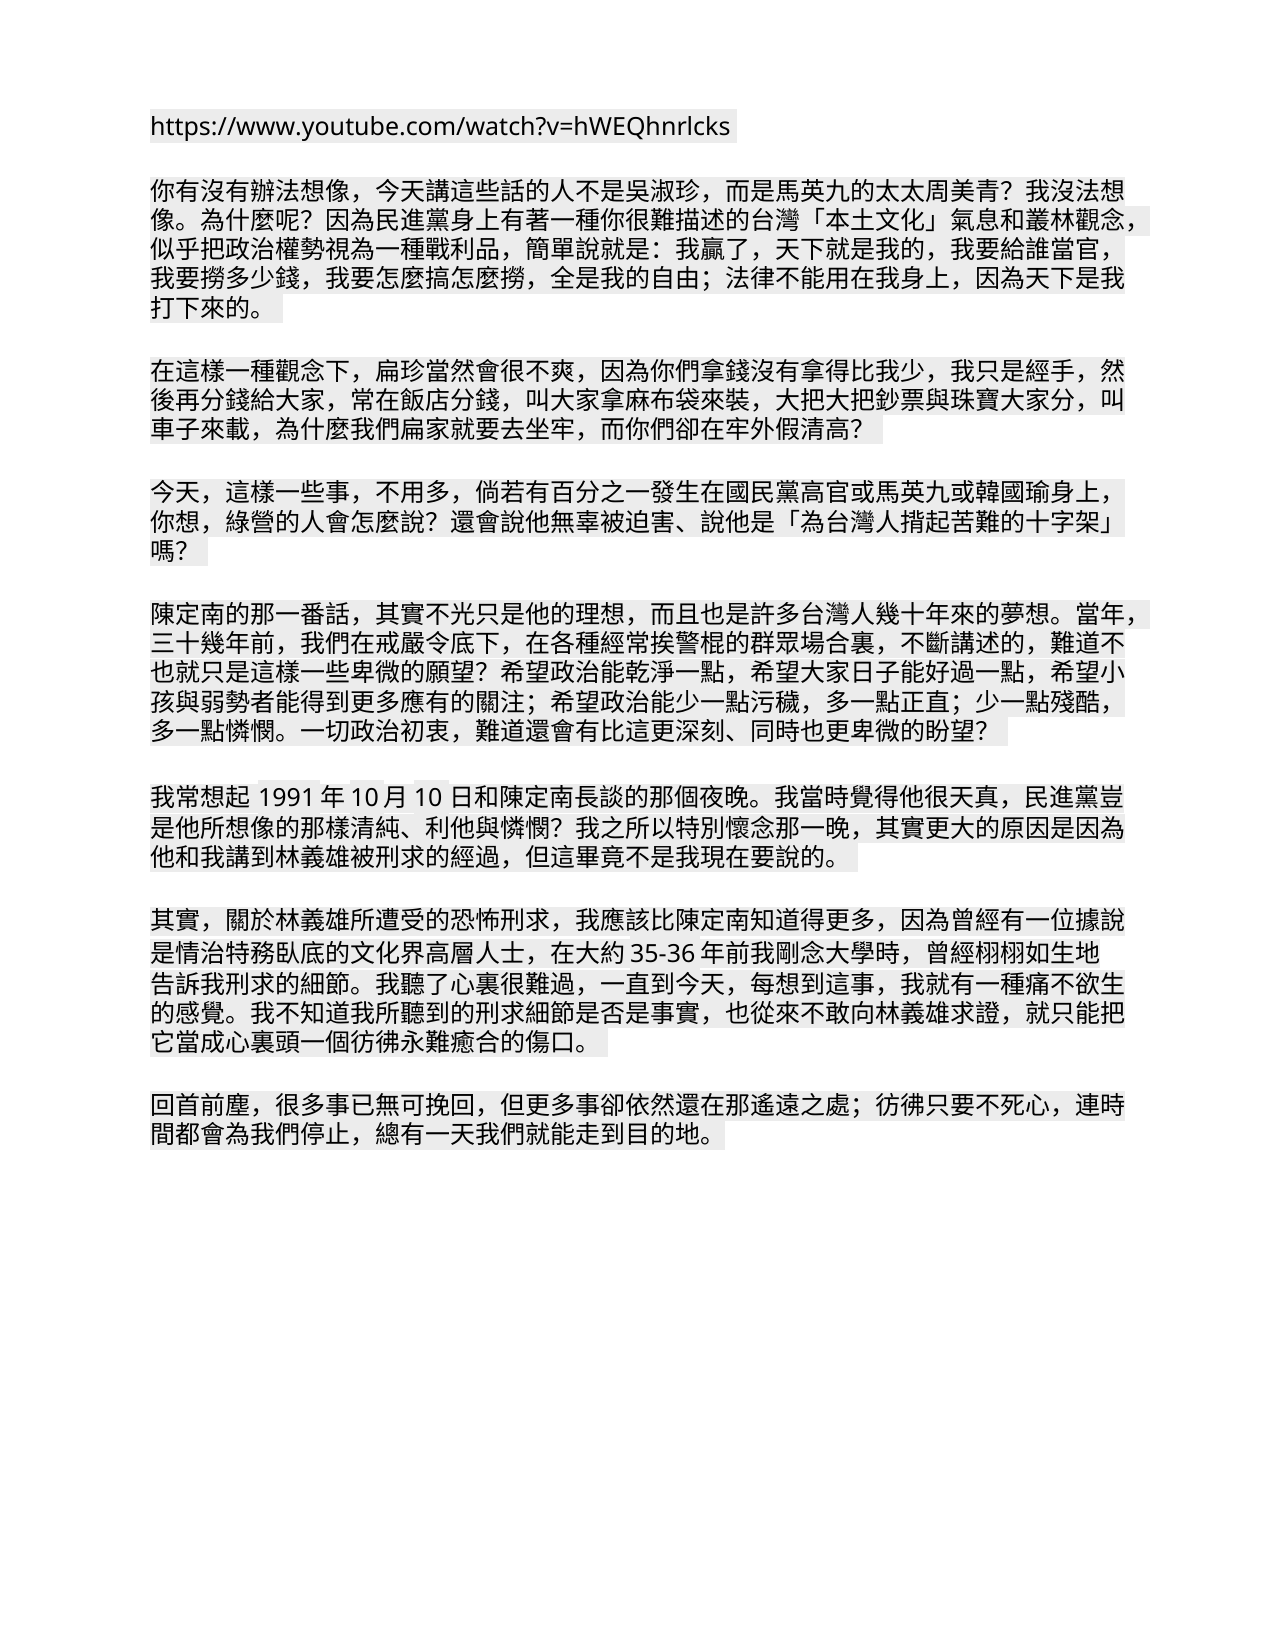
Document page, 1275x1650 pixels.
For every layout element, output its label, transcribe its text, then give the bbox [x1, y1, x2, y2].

text 卡韓政變 (131)：初衷 陳真 2019. 07. 31. 沿續「卡韓政變 (130)：如果陳定南還活著...」所說的1991年10月10日晚上的那個場景，陳定南所提到的想法 (亦即只要民進黨執政，就能一年省下五千多億的貪污損失)，不管是夢想或幻想，總歸沒有成為事實。不但沒有成為事實，依我看，倘若國民黨一年貪污五千億 (我知道陳定南的估算方式)，民進黨恐怕就是五兆，把台灣當成一座金庫，拼命掏空，大撈特撈。 最為傳神的描述來自扁嫂吳淑珍，她說，「阿扁底下這些小囉嘍」(吳淑珍一一點名，包括蘇貞昌、謝長廷、蔡英文等人)，不要假清高，「民進黨哪個人沒有分到錢？」請他自己站出來，來三鳳宮 (高雄一間廟宇) 對天發誓！ 吳淑珍說：「你們一定都不知道，都嘛是把大家叫來飯店分錢，用布袋揹錢回去，叫車來載」。並且嗆聲說：「這些小囉嘍不要太不像話，真要把我 (指吳淑珍自己) 給惹火了，我有一本簿子 (指分錢的帳冊)，大家都有簽名的啦」。 吳淑珍還說，財團要給我們錢，而且他們還互相比賽看誰給得多，我們當然是要收下，但是錢都有分給大家，一共分給大家14億，她說，「14億耶！是我們的兩倍耶！這樣還嫌少嗎？」 吳淑珍還抱怨說，「有人問說，阿扁在美國還有7億，為什麼不繳回台灣？喂！拜託哦，我們又不是 (傻瓜)...，(把錢繳回台灣的話)，(阿扁的) 老婆是要送去寄給別人養嗎？阿扁不就兩手空空、變成窮光蛋了！阿扁還年輕，還要做些事，難道不應該留一些錢在身邊？」 吳淑珍還罵黨內同志不夠挺阿扁，假清高。她諷刺說，民進黨掌權之後，「現在大家都穿皮鞋了啦，大家都變得很高尚了啦，都變成 gentleman了啦」。然後一一點名吳乃仁、余政憲、洪奇昌、蘇貞昌、謝長廷、黃偉哲、蔡英文、陳菊等等等，無情無義。 現場另外一位來賓，穿和尚架裟那一位，叫鄭新助，前高雄市議員，前民進黨中央委員，外號大師兄，也是個貪污犯 (另外的案子，她孫女叫鄭孟洳，現任高雄市議員，是黑韓大將，正努力推動罷免韓國瑜)，說他從阿扁那邊只分到一點點錢，但還是老實說出來。 吳淑珍回應他說，你拿到的「只是一點點肉屑而已啦」，意思是說檯面上那些民進黨大咖，才是真正吃掉肥肉的人。鄭新助幫腔說，這些人真是無情無義，「比屎還臭」。主持人也幫腔，大罵「陳其邁那個小屁孩」，如果不是阿扁提拔，憑哪一點想當高雄市長？ 主持人還對吳淑珍說，誰誰誰當了什麼官，撈了什麼好處，不就是都靠阿扁幫忙的嗎？因此勸吳淑珍把這些人拿錢的黑資料「全抖出來啦，不要怕啦，他們如此無情無義，還跟他們客氣什麼」。吳淑珍則說，「阿扁就是一個爛好人」。 吳淑珍跟我一樣是台南人，台語很溜，但是講話很快，不容易懂。原始影音如下： https://www.youtube.com/watch?v=hWEQhnrlcks 你有沒有辦法想像，今天講這些話的人不是吳淑珍，而是馬英九的太太周美青？我沒法想像。為什麼呢？因為民進黨身上有著一種你很難描述的台灣「本土文化」氣息和叢林觀念，似乎把政治權勢視為一種戰利品，簡單說就是：我贏了，天下就是我的，我要給誰當官，我要撈多少錢，我要怎麼搞怎麼撈，全是我的自由；法律不能用在我身上，因為天下是我打下來的。 在這樣一種觀念下，扁珍當然會很不爽，因為你們拿錢沒有拿得比我少，我只是經手，然後再分錢給大家，常在飯店分錢，叫大家拿麻布袋來裝，大把大把鈔票與珠寶大家分，叫車子來載，為什麼我們扁家就要去坐牢，而你們卻在牢外假清高？ 今天，這樣一些事，不用多，倘若有百分之一發生在國民黨高官或馬英九或韓國瑜身上，你想，綠營的人會怎麼說？還會說他無辜被迫害、說他是「為台灣人揹起苦難的十字架」嗎？ 陳定南的那一番話，其實不光只是他的理想，而且也是許多台灣人幾十年來的夢想。當年，三十幾年前，我們在戒嚴令底下，在各種經常挨警棍的群眾場合裏，不斷講述的，難道不也就只是這樣一些卑微的願望？希望政治能乾淨一點，希望大家日子能好過一點，希望小孩與弱勢者能得到更多應有的關注；希望政治能少一點污穢，多一點正直；少一點殘酷，多一點憐憫。一切政治初衷，難道還會有比這更深刻、同時也更卑微的盼望？ 我常想起 1991年10月10 日和陳定南長談的那個夜晚。我當時覺得他很天真，民進黨豈是他所想像的那樣清純、利他與憐憫？我之所以特別懷念那一晚，其實更大的原因是因為他和我講到林義雄被刑求的經過，但這畢竟不是我現在要說的。 其實，關於林義雄所遭受的恐怖刑求，我應該比陳定南知道得更多，因為曾經有一位據說是情治特務臥底的文化界高層人士，在大約35-36年前我剛念大學時，曾經栩栩如生地告訴我刑求的細節。我聽了心裏很難過，一直到今天，每想到這事，我就有一種痛不欲生的感覺。我不知道我所聽到的刑求細節是否是事實，也從來不敢向林義雄求證，就只能把它當成心裏頭一個彷彿永難癒合的傷口。 回首前塵，很多事已無可挽回，但更多事卻依然還在那遙遠之處；彷彿只要不死心，連時間都會為我們停止，總有一天我們就能走到目的地。 [150, 75, 1125, 1150]
